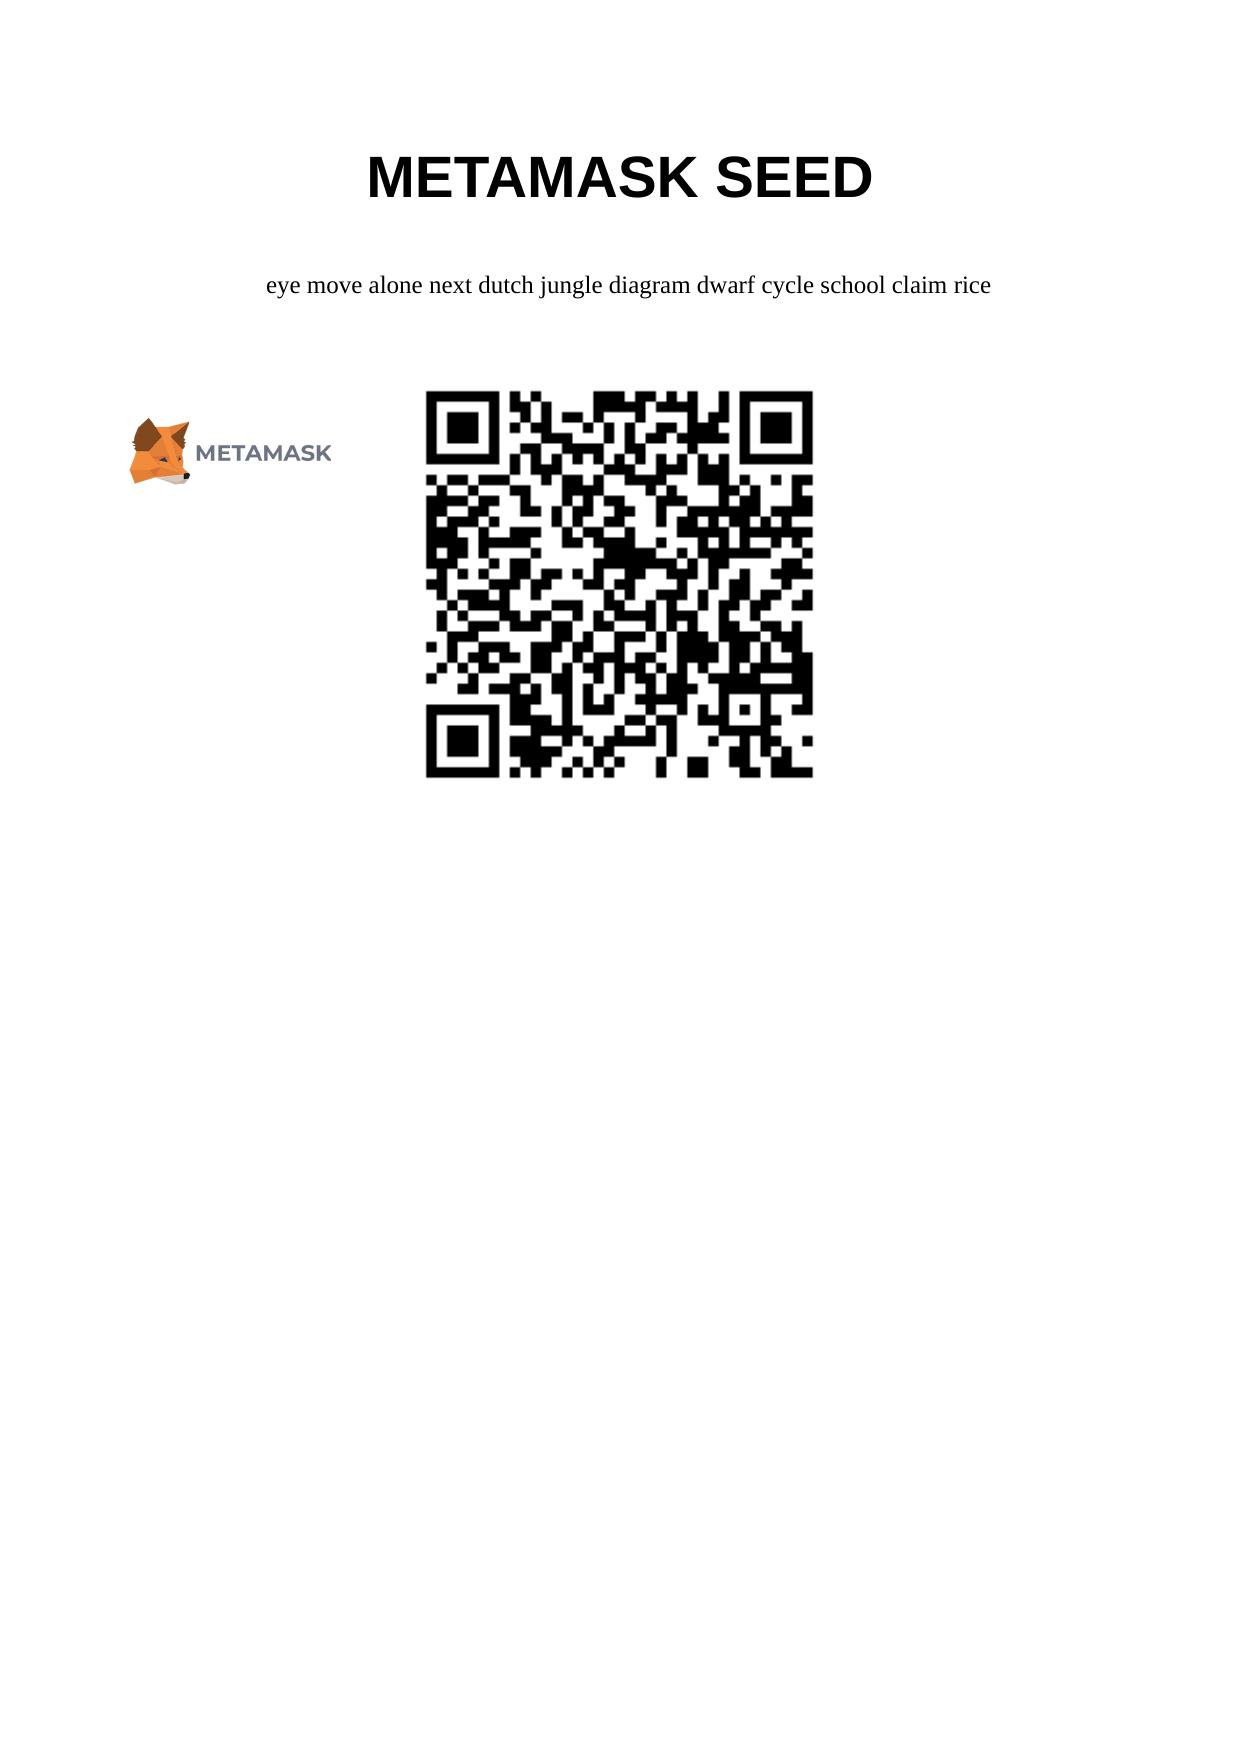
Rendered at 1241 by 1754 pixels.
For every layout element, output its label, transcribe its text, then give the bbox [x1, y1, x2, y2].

title METAMASK SEED [118, 143, 1122, 210]
picture [118, 379, 332, 525]
picture [385, 351, 855, 820]
text eye move alone next dutch jungle diagram dwarf cycle school claim rice [118, 270, 1122, 299]
